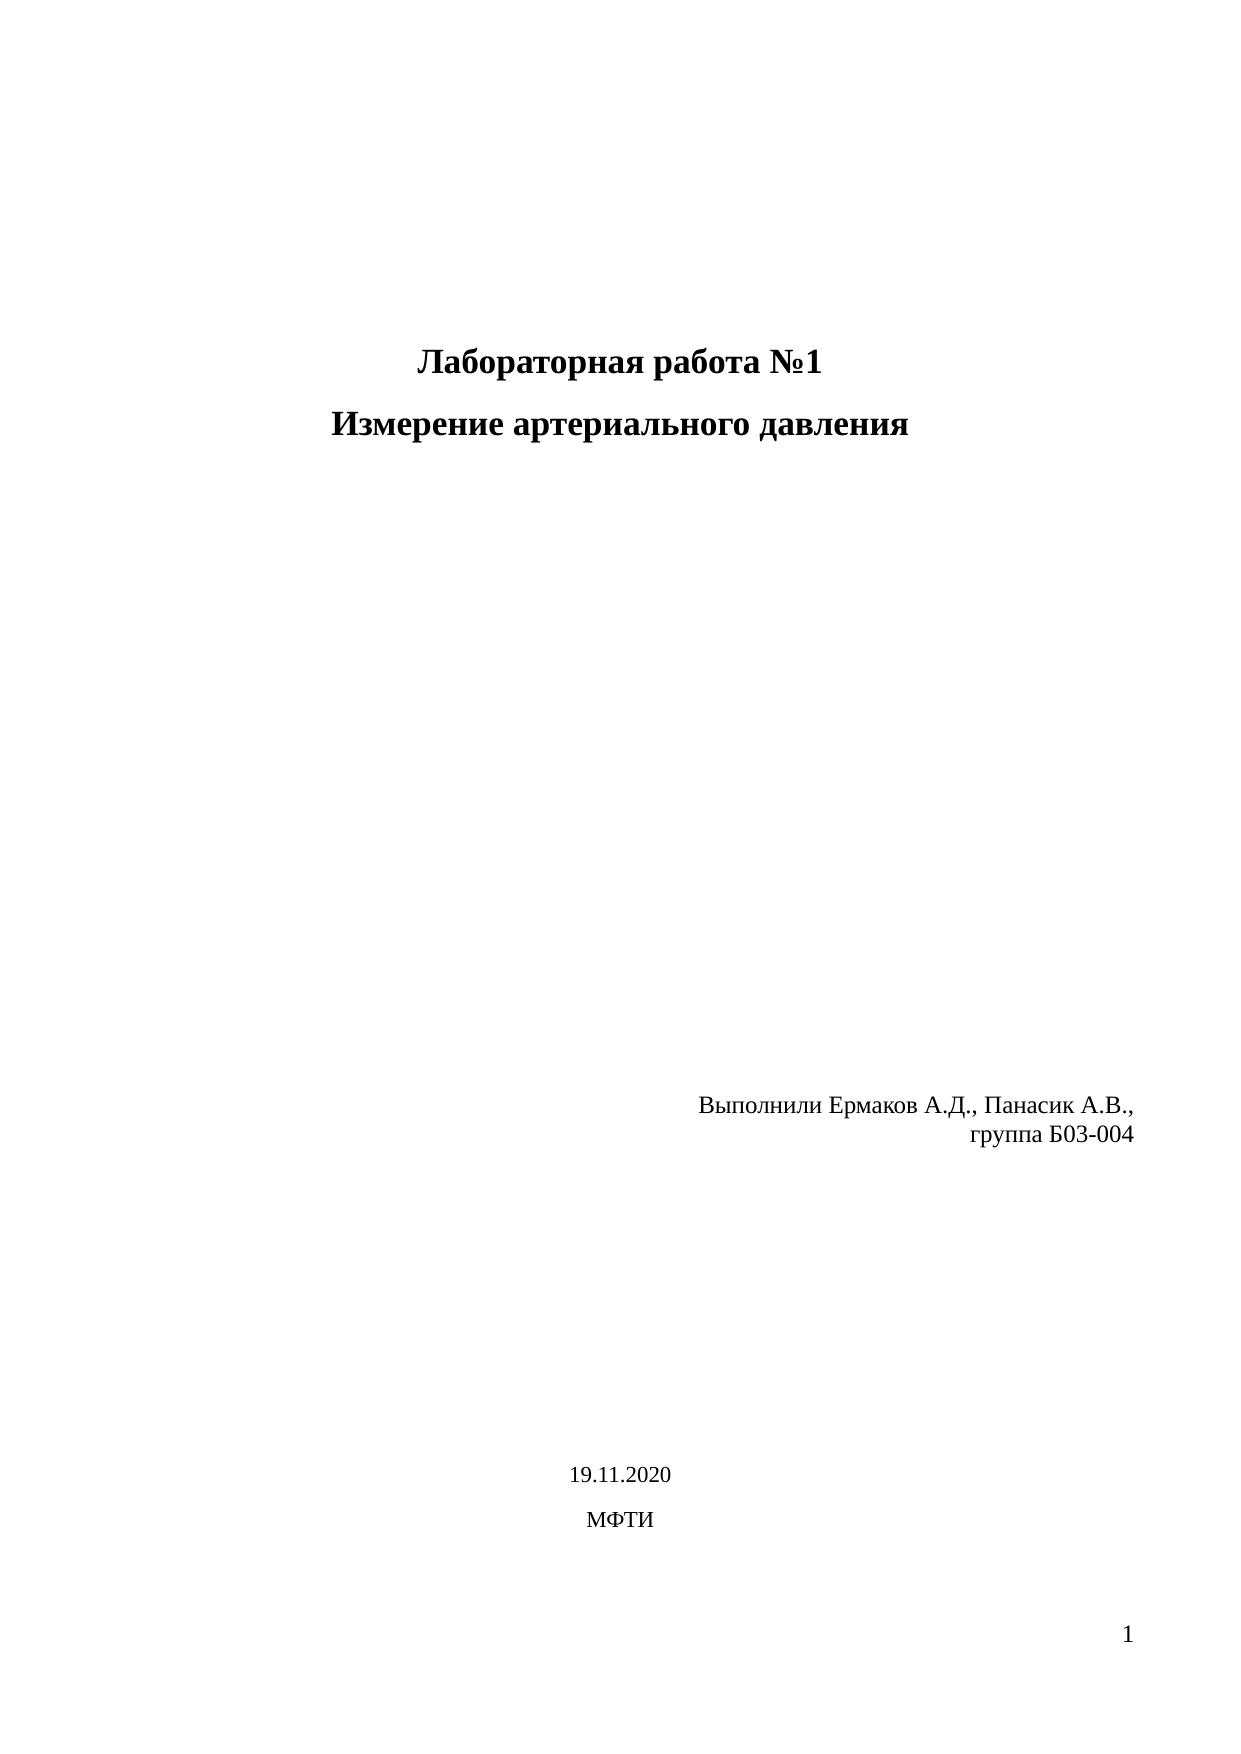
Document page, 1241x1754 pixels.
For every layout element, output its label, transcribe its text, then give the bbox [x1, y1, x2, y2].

text Измерение артериального давления [106, 402, 1134, 443]
text Выполнили Ермаков А.Д., Панасик А.В., [106, 1090, 1134, 1119]
text группа Б03-004 [106, 1119, 1134, 1148]
text 19.11.2020 [106, 1461, 1134, 1488]
text МФТИ [106, 1506, 1134, 1532]
text Лабораторная работа №1 [106, 340, 1134, 381]
